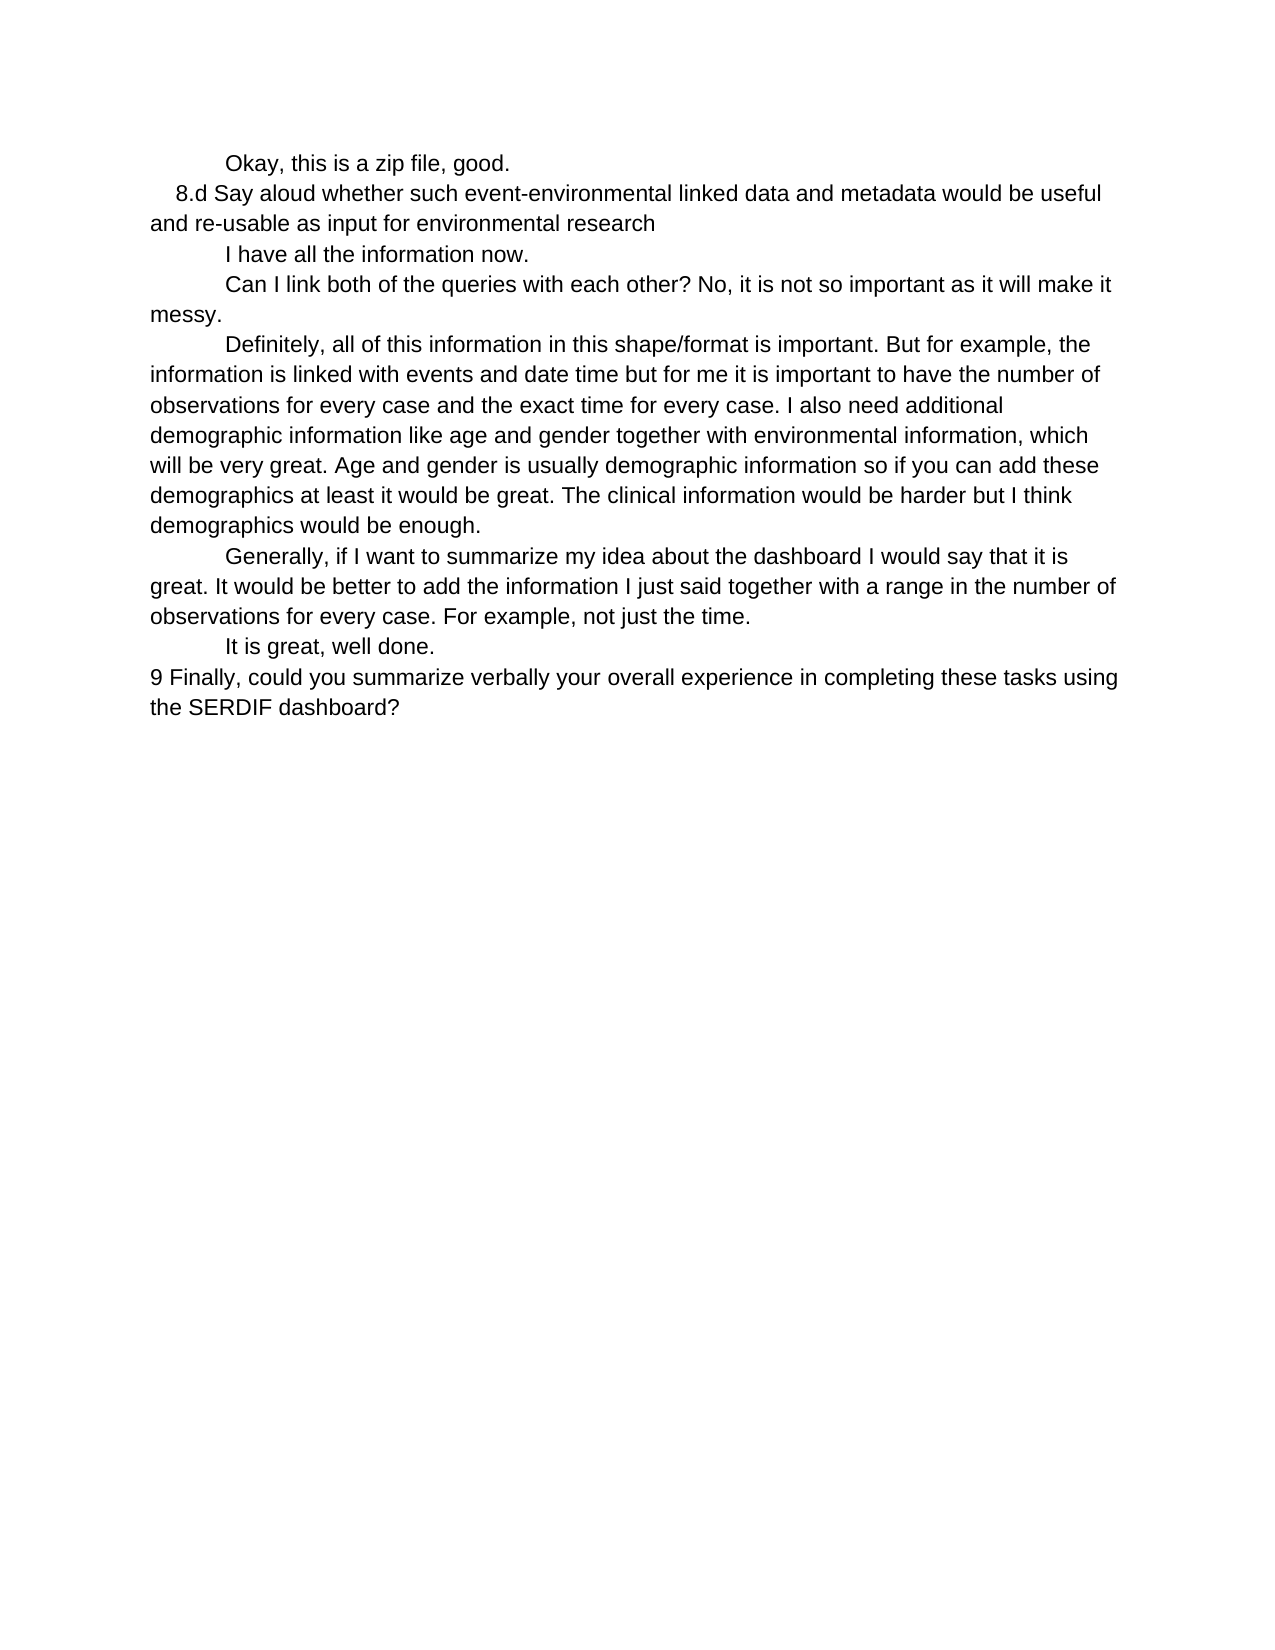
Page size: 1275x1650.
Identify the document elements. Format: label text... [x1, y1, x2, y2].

text 8.d Say aloud whether such event-environmental linked data and metadata would be useful and re-usable as input for environmental research [150, 180, 1125, 237]
text Generally, if I want to summarize my idea about the dashboard I would say that it is great. It would be better to add the information I just said together with a range in the number of observations for every case. For example, not just the time. [150, 543, 1125, 629]
text 9 Finally, could you summarize verbally your overall experience in completing these tasks using the SERDIF dashboard? [150, 663, 1125, 720]
text Definitely, all of this information in this shape/format is important. But for example, the information is linked with events and date time but for me it is important to have the number of observations for every case and the exact time for every case. I also need additional demographic information like age and gender together with environmental information, which will be very great. Age and gender is usually demographic information so if you can add these demographics at least it would be great. The clinical information would be harder but I think demographics would be enough. [150, 331, 1125, 539]
text Okay, this is a zip file, good. [150, 150, 1125, 176]
text I have all the information now. [150, 241, 1125, 267]
text Can I link both of the queries with each other? No, it is not so important as it will make it messy. [150, 271, 1125, 327]
text It is great, well done. [150, 633, 1125, 660]
